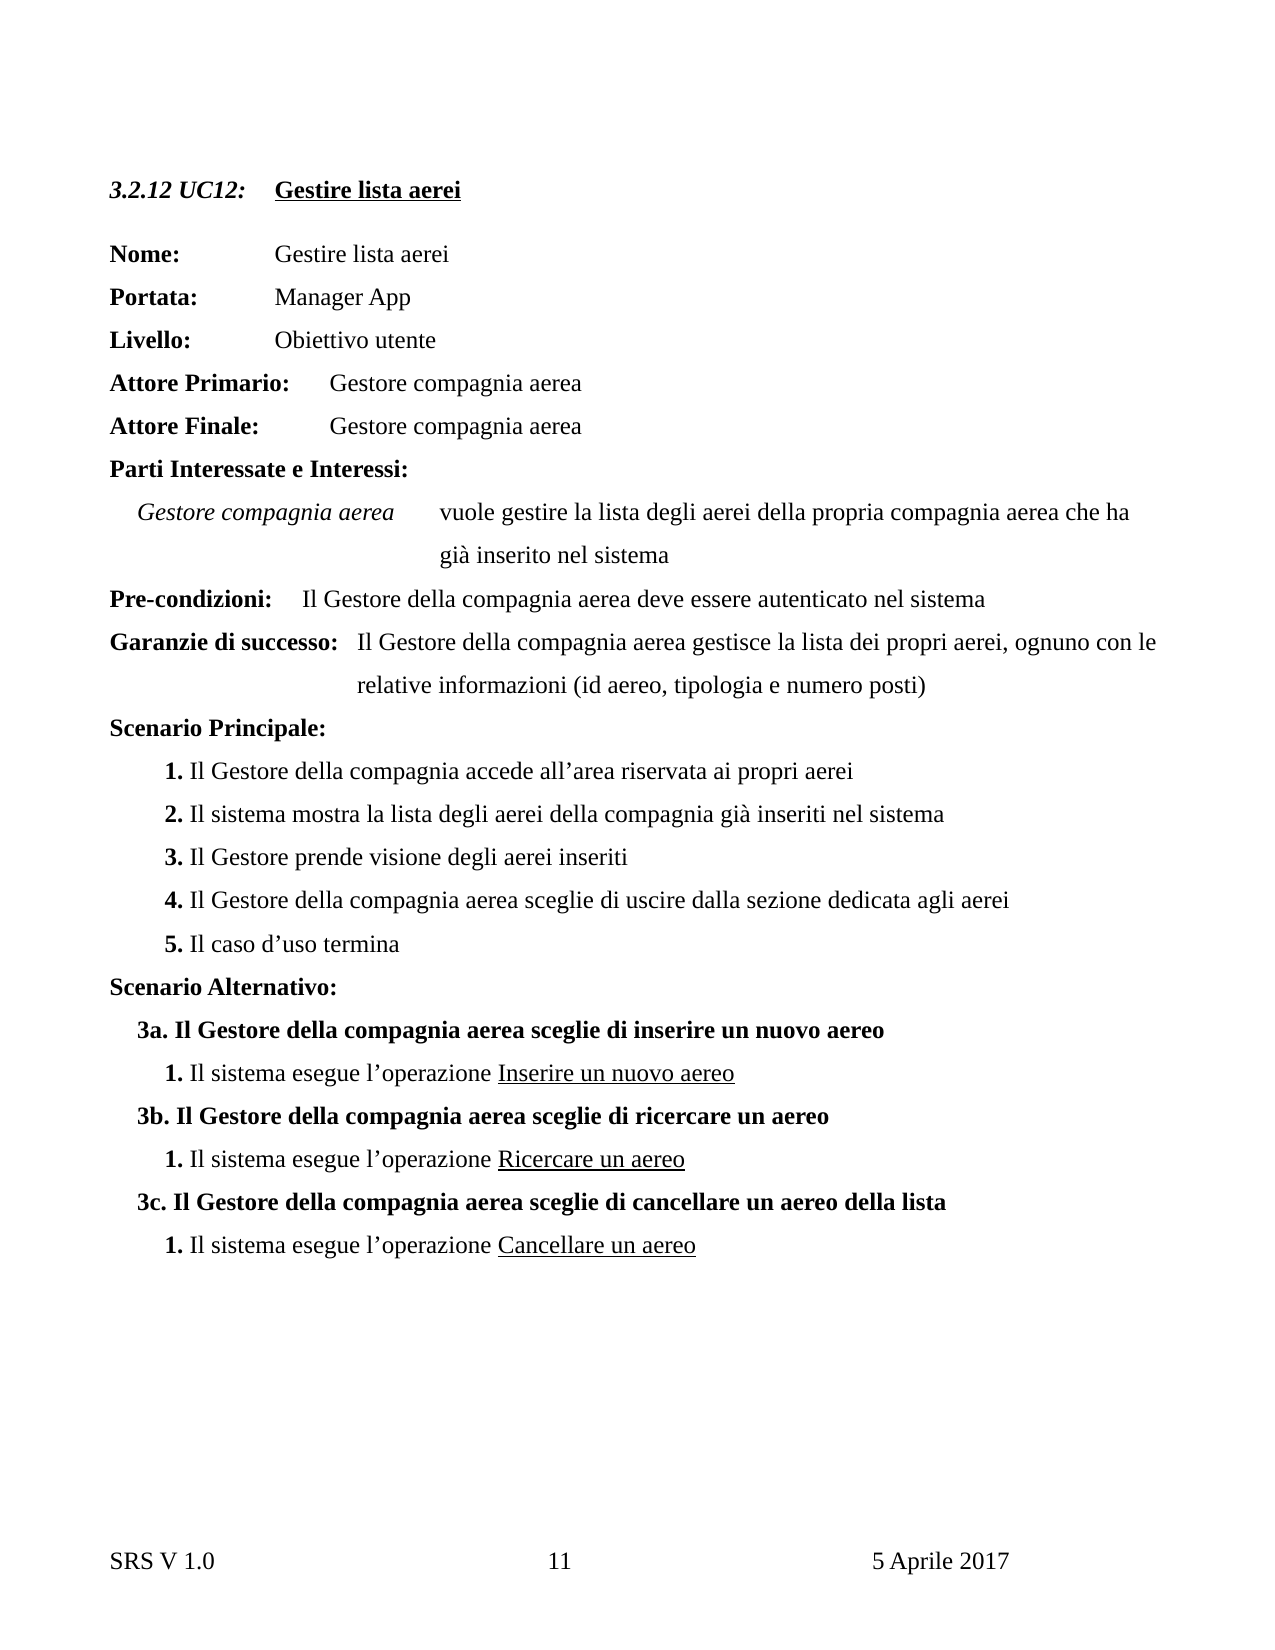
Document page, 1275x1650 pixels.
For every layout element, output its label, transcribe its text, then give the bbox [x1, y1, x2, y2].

subtitle 3.2.12 UC12: Gestire lista aerei [109, 175, 1162, 204]
text Garanzie di successo: Il Gestore della compagnia aerea gestisce la lista dei propri aerei, ognuno con le relative informazioni (id aereo, tipologia e numero posti) [109, 627, 1162, 699]
text Pre-condizioni: Il Gestore della compagnia aerea deve essere autenticato nel sistema [109, 584, 1162, 612]
text Scenario Principale: 1. Il Gestore della compagnia accede all’area riservata ai propri aerei [109, 713, 1162, 785]
text Livello: Obiettivo utente [109, 325, 1162, 354]
text Gestore compagnia aerea vuole gestire la lista degli aerei della propria compagnia aerea che ha già inserito nel sistema [109, 497, 1162, 569]
text 2. Il sistema mostra la lista degli aerei della compagnia già inseriti nel sistema [109, 799, 1162, 828]
text 1. Il sistema esegue l’operazione Inserire un nuovo aereo [109, 1058, 1162, 1087]
text 1. Il sistema esegue l’operazione Ricercare un aereo [109, 1144, 1162, 1173]
text 1. Il sistema esegue l’operazione Cancellare un aereo [109, 1231, 1162, 1259]
text 3b. Il Gestore della compagnia aerea sceglie di ricercare un aereo [109, 1101, 1162, 1130]
text 4. Il Gestore della compagnia aerea sceglie di uscire dalla sezione dedicata agli aerei [109, 886, 1162, 914]
text 3a. Il Gestore della compagnia aerea sceglie di inserire un nuovo aereo [109, 1015, 1162, 1044]
text 3c. Il Gestore della compagnia aerea sceglie di cancellare un aereo della lista [109, 1187, 1162, 1216]
text Nome: Gestire lista aerei Portata: Manager App [109, 239, 1162, 311]
text Attore Primario: Gestore compagnia aerea Attore Finale: Gestore compagnia aerea Parti Interessate e Interessi: [109, 368, 1162, 483]
text Scenario Alternativo: [109, 972, 1162, 1001]
text 3. Il Gestore prende visione degli aerei inseriti [109, 842, 1162, 871]
text 5. Il caso d’uso termina [109, 929, 1162, 957]
